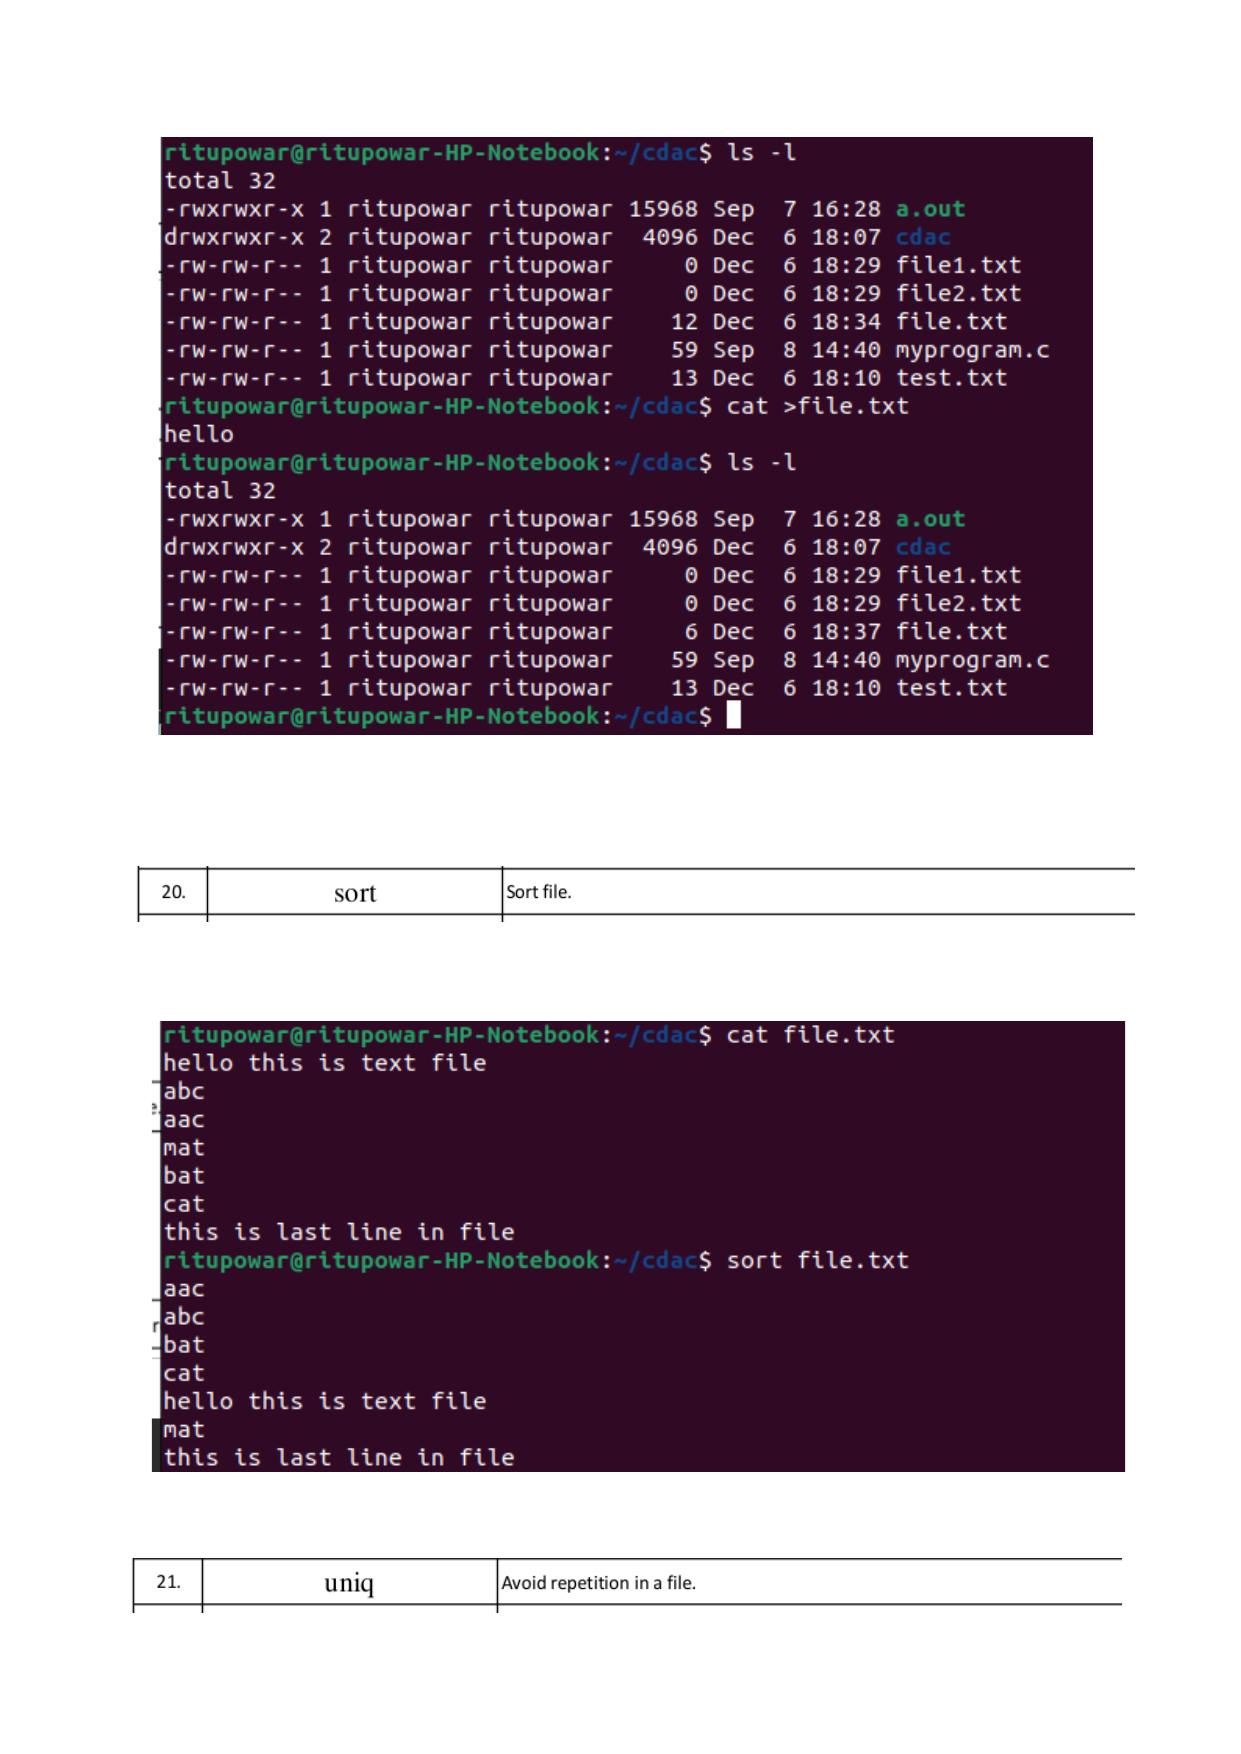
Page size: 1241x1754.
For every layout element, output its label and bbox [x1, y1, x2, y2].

picture [118, 1558, 1123, 1613]
picture [158, 137, 1093, 735]
picture [130, 866, 1135, 922]
picture [151, 1021, 1126, 1472]
